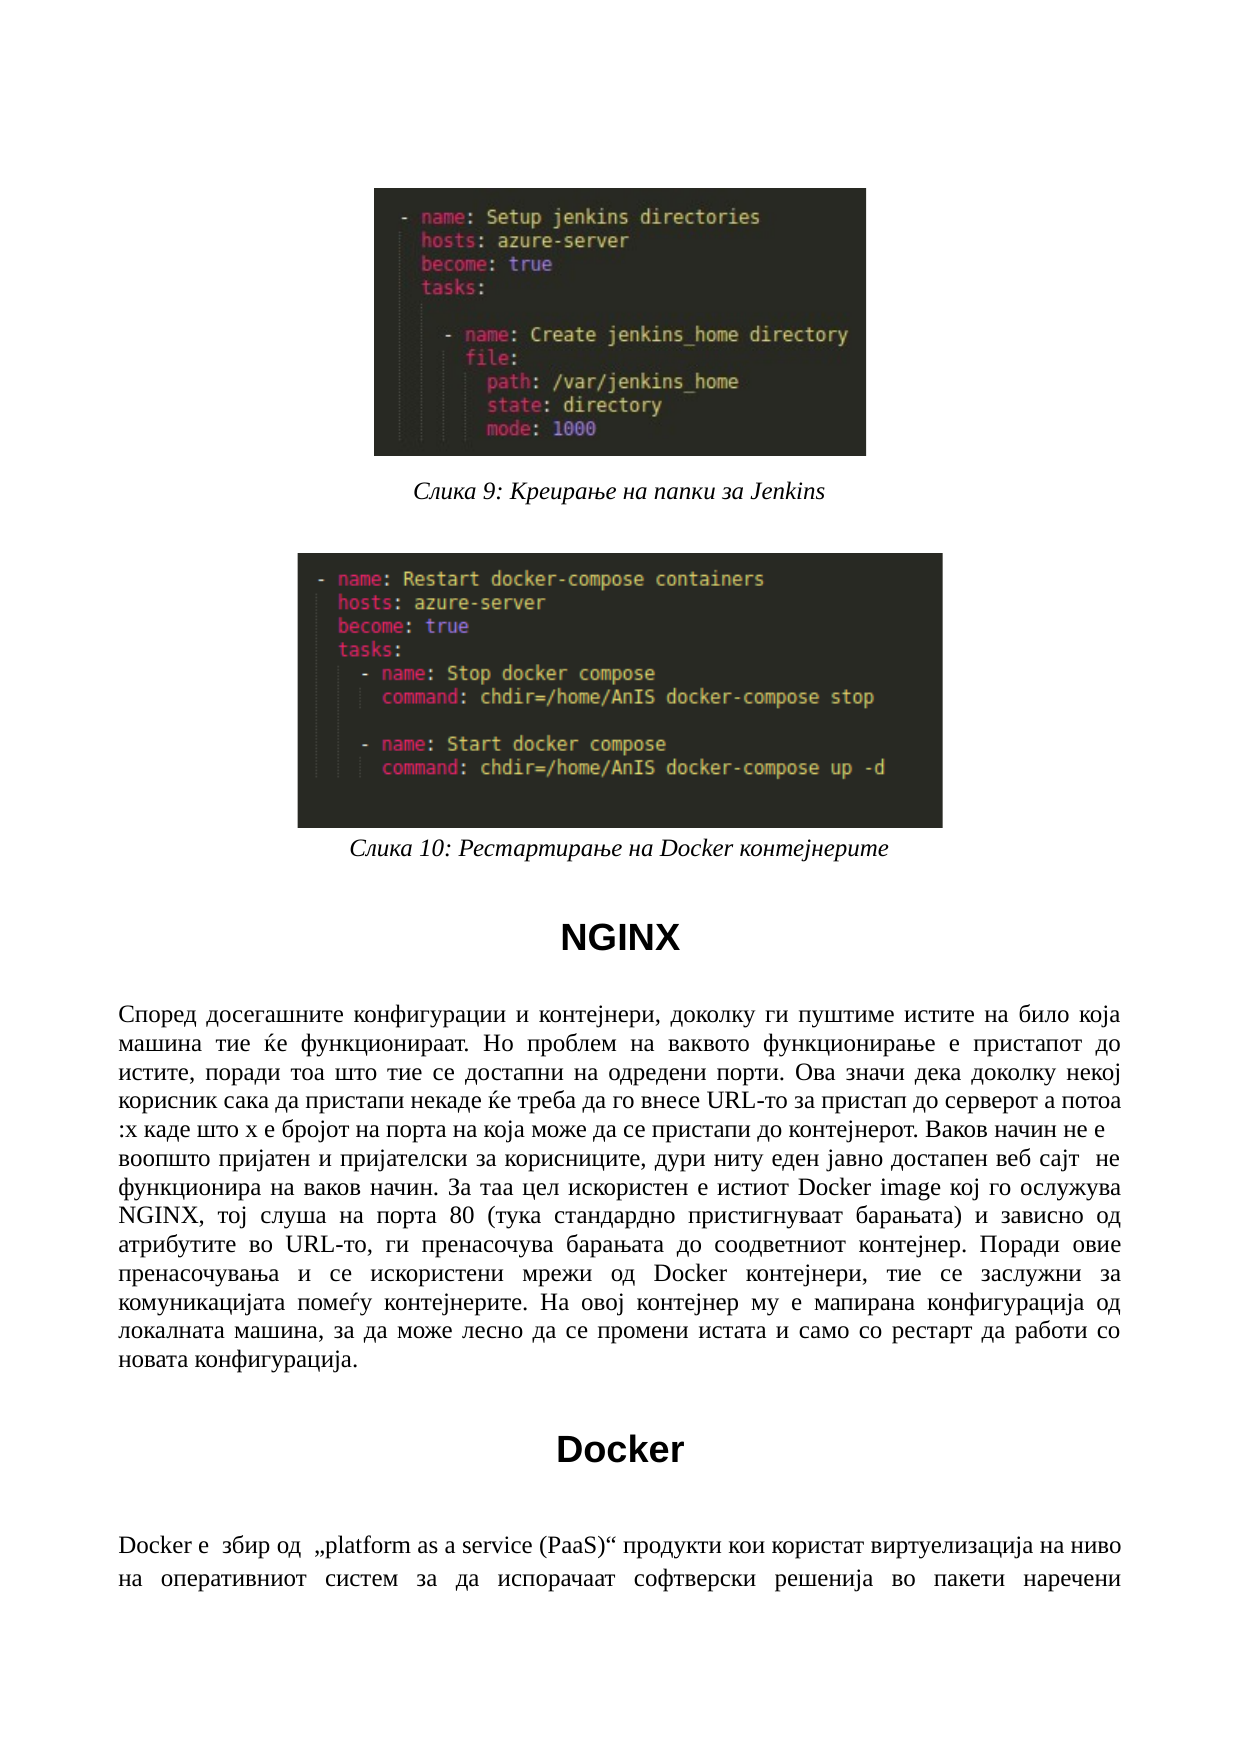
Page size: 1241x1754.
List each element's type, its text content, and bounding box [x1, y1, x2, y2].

text воопшто пријатен и пријателски за корисниците, дури ниту еден јавно достапен веб сајт не функционира на ваков начин. За таа цел искористен е истиот Docker image кој го ослужува NGINX, тој слуша на порта 80 (тука стандардно пристигнуваат барањата) и зависно од атрибутите во URL-то, ги пренасочува барањата до соодветниот контејнер. Поради овие пренасочувања и се искористени мрежи од Docker контејнери, тие се заслужни за комуникацијата помеѓу контејнерите. На овој контејнер му е мапирана конфигурација од локалната машина, за да може лесно да се промени истата и само со рестарт да работи со новата конфигурација. [118, 1143, 1122, 1373]
text Слика 10: Рестартирање на Docker контејнерите [297, 828, 943, 861]
text Docker e збир од „platform as a service (PaaS)“ продукти кои користат виртуелизација на ниво на оперативниот систем за да испорачаат софтверски решенија во пакети наречени [118, 1530, 1122, 1592]
subtitle NGINX [118, 914, 1122, 958]
text Според досегашните конфигурации и контејнери, доколку ги пуштиме истите на било која машина тие ќе функционираат. Но проблем на ваквото функционирање е пристапот до истите, поради тоа што тие се достапни на одредени порти. Ова значи дека доколку некој корисник сака да пристапи некаде ќе треба да го внесе URL-то за пристап до серверот а потоа [118, 999, 1122, 1114]
text Слика 9: Креирање на папки за Jenkins [374, 456, 866, 505]
text :х каде што х е бројот на порта на која може да се пристапи до контејнерот. Ваков начин не е [118, 1114, 1122, 1143]
subtitle Docker [118, 1427, 1122, 1470]
picture [297, 553, 943, 828]
picture [374, 188, 867, 456]
